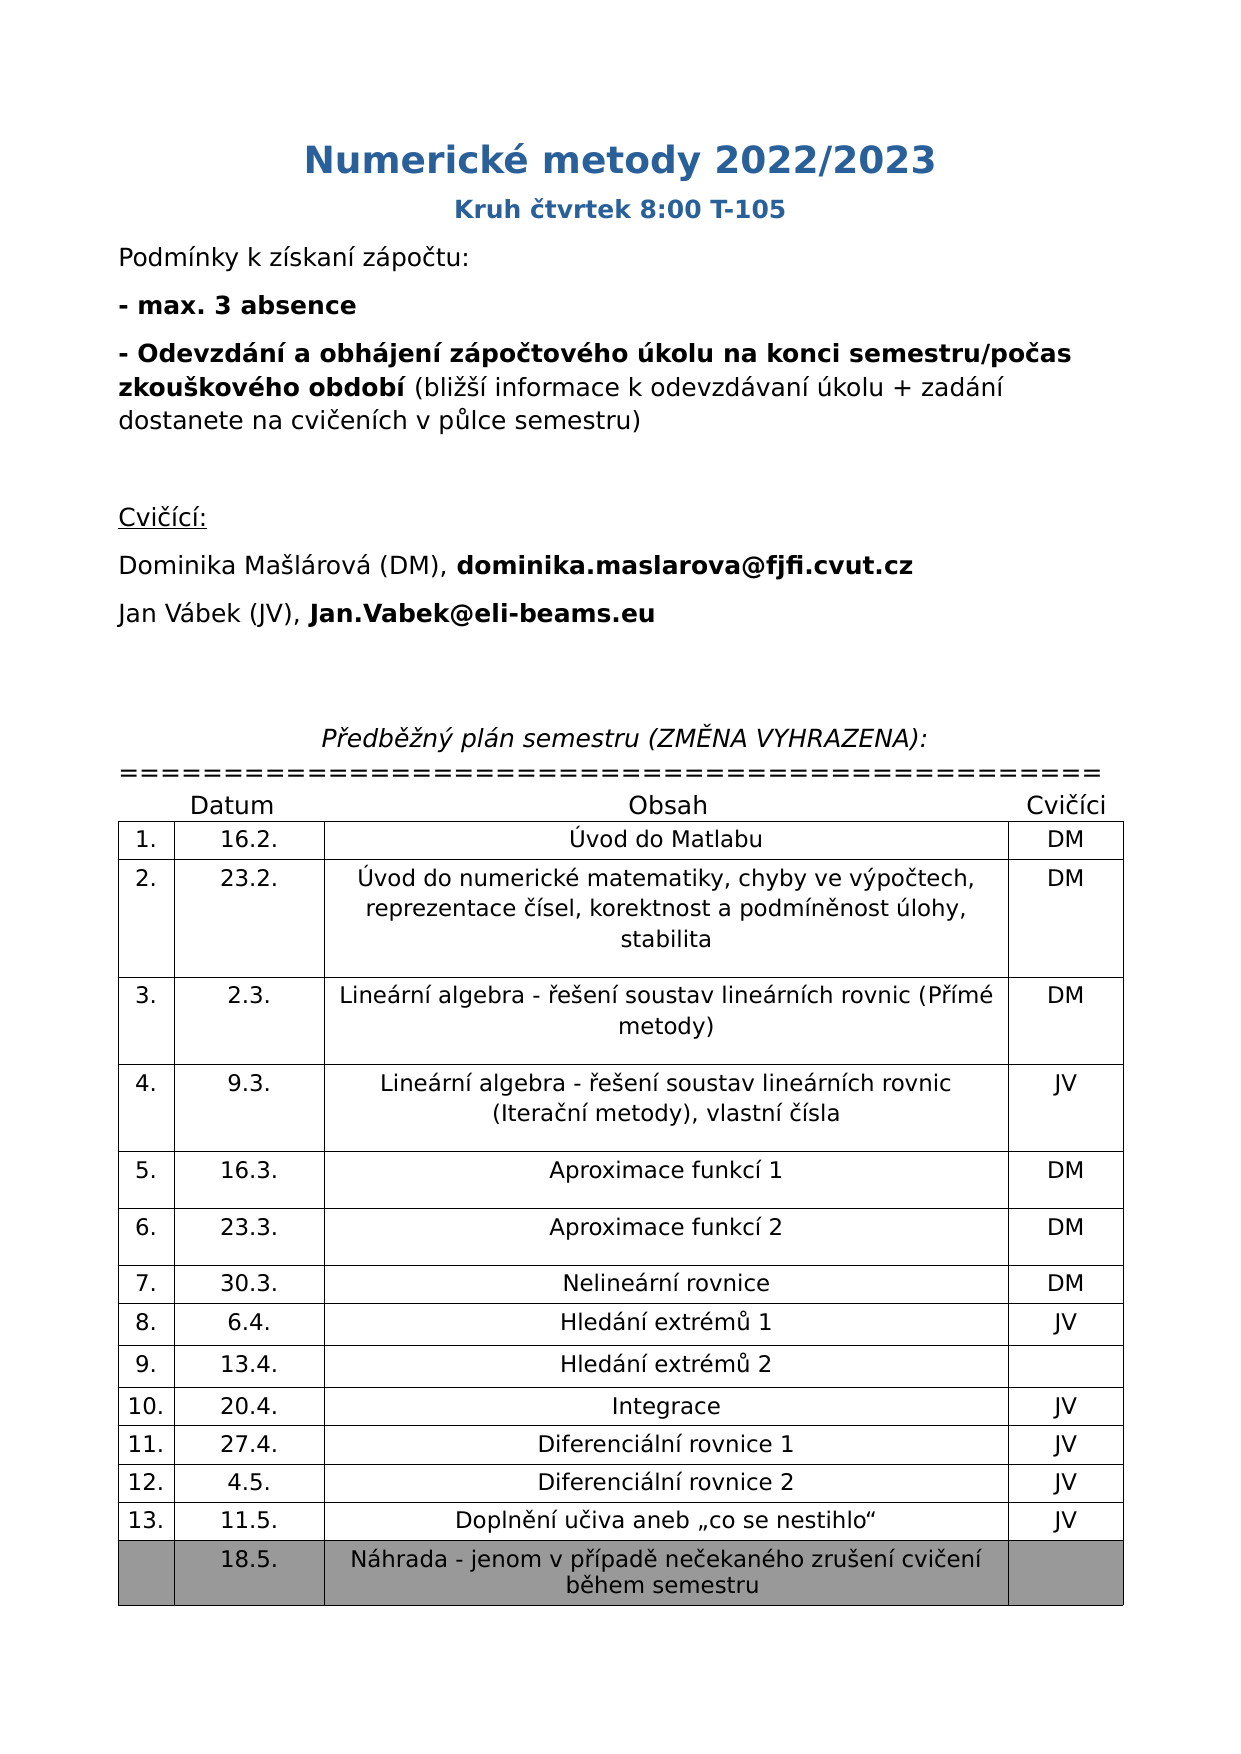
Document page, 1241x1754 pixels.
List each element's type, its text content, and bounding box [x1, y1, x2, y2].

table_cell JV [1009, 1465, 1123, 1502]
table_cell Lineární algebra - řešení soustav lineárních rovnic (Iterační metody), vlastní čísla [325, 1065, 1008, 1151]
text Datum Obsah Cvičíci [118, 792, 1122, 821]
table_cell 6.4. [175, 1304, 324, 1345]
table_cell 20.4. [175, 1388, 324, 1425]
table_cell 5. [119, 1152, 174, 1208]
text Kruh čtvrtek 8:00 T-105 [118, 195, 1122, 224]
table_cell [1009, 1541, 1123, 1605]
table_cell JV [1009, 1065, 1123, 1151]
table_cell 16.3. [175, 1152, 324, 1208]
table_cell Hledání extrémů 1 [325, 1304, 1008, 1345]
table_cell 13.4. [175, 1346, 324, 1387]
table_cell JV [1009, 1388, 1123, 1425]
table_cell DM [1009, 1152, 1123, 1208]
table_cell 4. [119, 1065, 174, 1151]
table_cell [1009, 1346, 1123, 1387]
table_cell JV [1009, 1426, 1123, 1464]
table_cell Diferenciální rovnice 2 [325, 1465, 1008, 1502]
table_cell 8. [119, 1304, 174, 1345]
table_cell 4.5. [175, 1465, 324, 1502]
table_header DM [1009, 822, 1123, 859]
table_cell 12. [119, 1465, 174, 1502]
table_cell Integrace [325, 1388, 1008, 1425]
table_cell Úvod do numerické matematiky, chyby ve výpočtech, reprezentace čísel, korektnost a podmíněnost úlohy, stabilita [325, 860, 1008, 977]
table_cell 13. [119, 1503, 174, 1540]
table_cell 23.2. [175, 860, 324, 977]
table_cell 9. [119, 1346, 174, 1387]
text =============================================== [118, 758, 1122, 787]
table_cell 30.3. [175, 1266, 324, 1303]
subtitle Numerické metody 2022/2023 [118, 139, 1122, 183]
table_cell Diferenciální rovnice 1 [325, 1426, 1008, 1464]
text Dominika Mašlárová (DM), dominika.maslarova@fjfi.cvut.cz [118, 551, 1122, 580]
table_cell [119, 1541, 174, 1605]
table_header Úvod do Matlabu [325, 822, 1008, 859]
table_cell DM [1009, 978, 1123, 1064]
table_cell Aproximace funkcí 1 [325, 1152, 1008, 1208]
table_header 16.2. [175, 822, 324, 859]
text Cvičící: [118, 503, 1122, 532]
table_cell 2. [119, 860, 174, 977]
table_cell Nelineární rovnice [325, 1266, 1008, 1303]
table_header 1. [119, 822, 174, 859]
table_cell 11. [119, 1426, 174, 1464]
table_cell 3. [119, 978, 174, 1064]
table_cell JV [1009, 1503, 1123, 1540]
table_cell 9.3. [175, 1065, 324, 1151]
table_cell Lineární algebra - řešení soustav lineárních rovnic (Přímé metody) [325, 978, 1008, 1064]
table_cell DM [1009, 1209, 1123, 1265]
table_cell DM [1009, 1266, 1123, 1303]
table_cell 18.5. [175, 1541, 324, 1605]
text Předběžný plán semestru (ZMĚNA VYHRAZENA): [118, 724, 1122, 754]
table_cell 6. [119, 1209, 174, 1265]
table_cell JV [1009, 1304, 1123, 1345]
text - max. 3 absence [118, 291, 1122, 321]
table_cell DM [1009, 860, 1123, 977]
table_cell 11.5. [175, 1503, 324, 1540]
text - Odevzdání a obhájení zápočtového úkolu na konci semestru/počas zkouškového období (bližší informace k odevzdávaní úkolu + zadání dostanete na cvičeních v půlce semestru) [118, 339, 1122, 436]
table_cell Náhrada - jenom v případě nečekaného zrušení cvičení během semestru [325, 1541, 1008, 1605]
table_cell Doplnění učiva aneb „co se nestihlo“ [325, 1503, 1008, 1540]
table_cell 2.3. [175, 978, 324, 1064]
table_cell Hledání extrémů 2 [325, 1346, 1008, 1387]
table_cell 27.4. [175, 1426, 324, 1464]
text Jan Vábek (JV), Jan.Vabek@eli-beams.eu [118, 599, 1122, 628]
table_cell 7. [119, 1266, 174, 1303]
text Podmínky k získaní zápočtu: [118, 243, 1122, 272]
table_cell 10. [119, 1388, 174, 1425]
table_cell Aproximace funkcí 2 [325, 1209, 1008, 1265]
table_cell 23.3. [175, 1209, 324, 1265]
